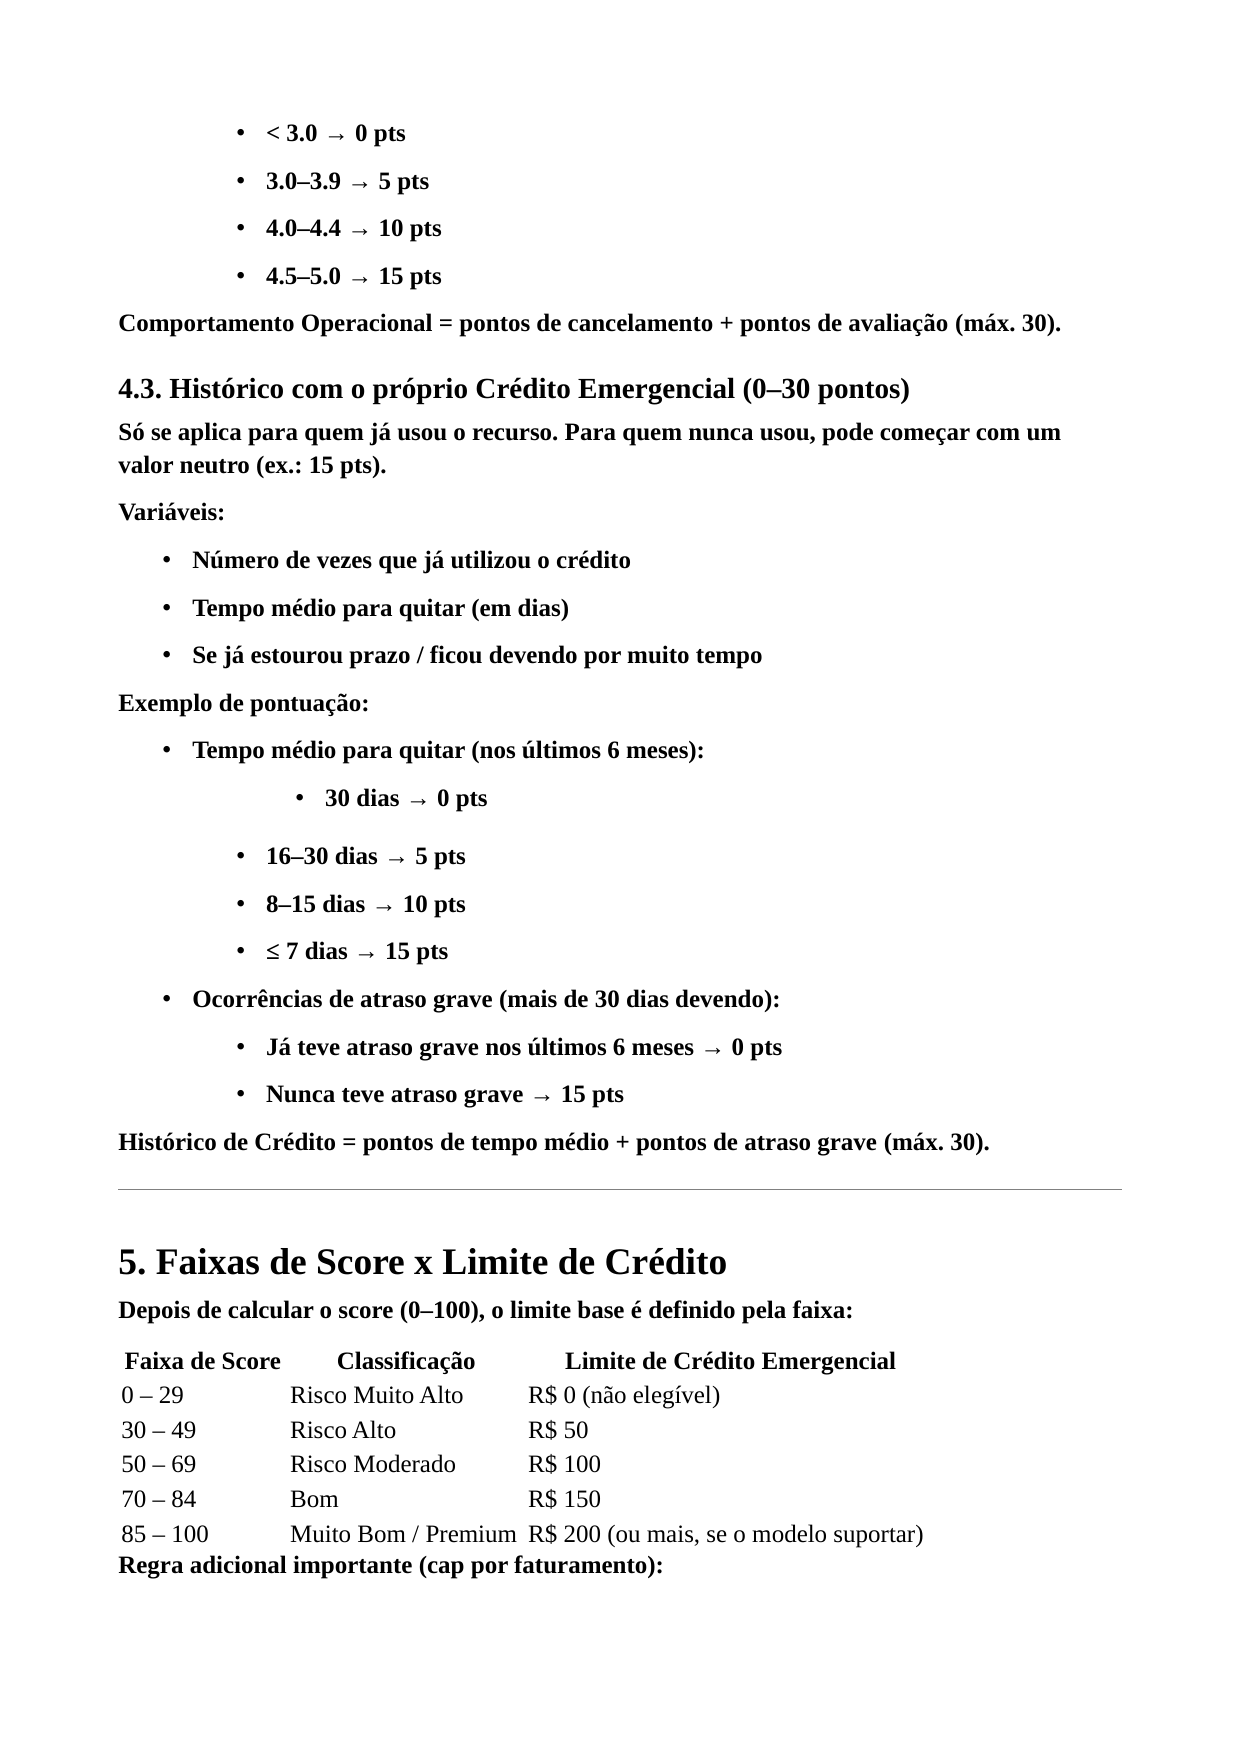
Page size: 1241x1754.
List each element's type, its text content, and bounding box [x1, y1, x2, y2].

list Número de vezes que já utilizou o crédito [162, 545, 1122, 574]
subtitle 5. Faixas de Score x Limite de Crédito [118, 1239, 1122, 1283]
text Exemplo de pontuação: [118, 688, 1122, 717]
table_cell 85 – 100 [118, 1516, 287, 1550]
list 3.0–3.9 → 5 pts [236, 166, 1122, 194]
table_header Limite de Crédito Emergencial [525, 1343, 936, 1377]
table_cell Risco Alto [287, 1412, 525, 1447]
table_cell Risco Moderado [287, 1447, 525, 1481]
text Só se aplica para quem já usou o recurso. Para quem nunca usou, pode começar com um valor neutro (ex.: 15 pts). [118, 417, 1122, 478]
list Tempo médio para quitar (nos últimos 6 meses): [162, 735, 1122, 764]
table_cell R$ 100 [525, 1447, 936, 1481]
list Ocorrências de atraso grave (mais de 30 dias devendo): [162, 984, 1122, 1013]
list 8–15 dias → 10 pts [236, 889, 1122, 918]
list Tempo médio para quitar (em dias) [162, 593, 1122, 621]
table_cell 70 – 84 [118, 1481, 287, 1516]
table_header Classificação [287, 1343, 525, 1377]
list Nunca teve atraso grave → 15 pts [236, 1079, 1122, 1108]
table_cell R$ 50 [525, 1412, 936, 1447]
table_cell 30 – 49 [118, 1412, 287, 1447]
list Se já estourou prazo / ficou devendo por muito tempo [162, 640, 1122, 669]
list < 3.0 → 0 pts [236, 118, 1122, 147]
table_cell Bom [287, 1481, 525, 1516]
list 4.5–5.0 → 15 pts [236, 261, 1122, 290]
list 30 dias → 0 pts [295, 783, 1063, 812]
table_cell R$ 150 [525, 1481, 936, 1516]
list 4.0–4.4 → 10 pts [236, 213, 1122, 242]
table_cell R$ 200 (ou mais, se o modelo suportar) [525, 1516, 936, 1550]
table_cell 0 – 29 [118, 1378, 287, 1412]
text Comportamento Operacional = pontos de cancelamento + pontos de avaliação (máx. 30). [118, 308, 1122, 337]
table_cell 50 – 69 [118, 1447, 287, 1481]
text Variáveis: [118, 497, 1122, 526]
text Regra adicional importante (cap por faturamento): [118, 1550, 1122, 1579]
list Já teve atraso grave nos últimos 6 meses → 0 pts [236, 1032, 1122, 1060]
subtitle 4.3. Histórico com o próprio Crédito Emergencial (0–30 pontos) [118, 371, 1122, 404]
table_cell Risco Muito Alto [287, 1378, 525, 1412]
text Depois de calcular o score (0–100), o limite base é definido pela faixa: [118, 1295, 1122, 1324]
text Histórico de Crédito = pontos de tempo médio + pontos de atraso grave (máx. 30). [118, 1127, 1122, 1156]
table_header Faixa de Score [118, 1343, 287, 1377]
list 16–30 dias → 5 pts [236, 841, 1122, 870]
table_cell R$ 0 (não elegível) [525, 1378, 936, 1412]
table_cell Muito Bom / Premium [287, 1516, 525, 1550]
list ≤ 7 dias → 15 pts [236, 936, 1122, 965]
